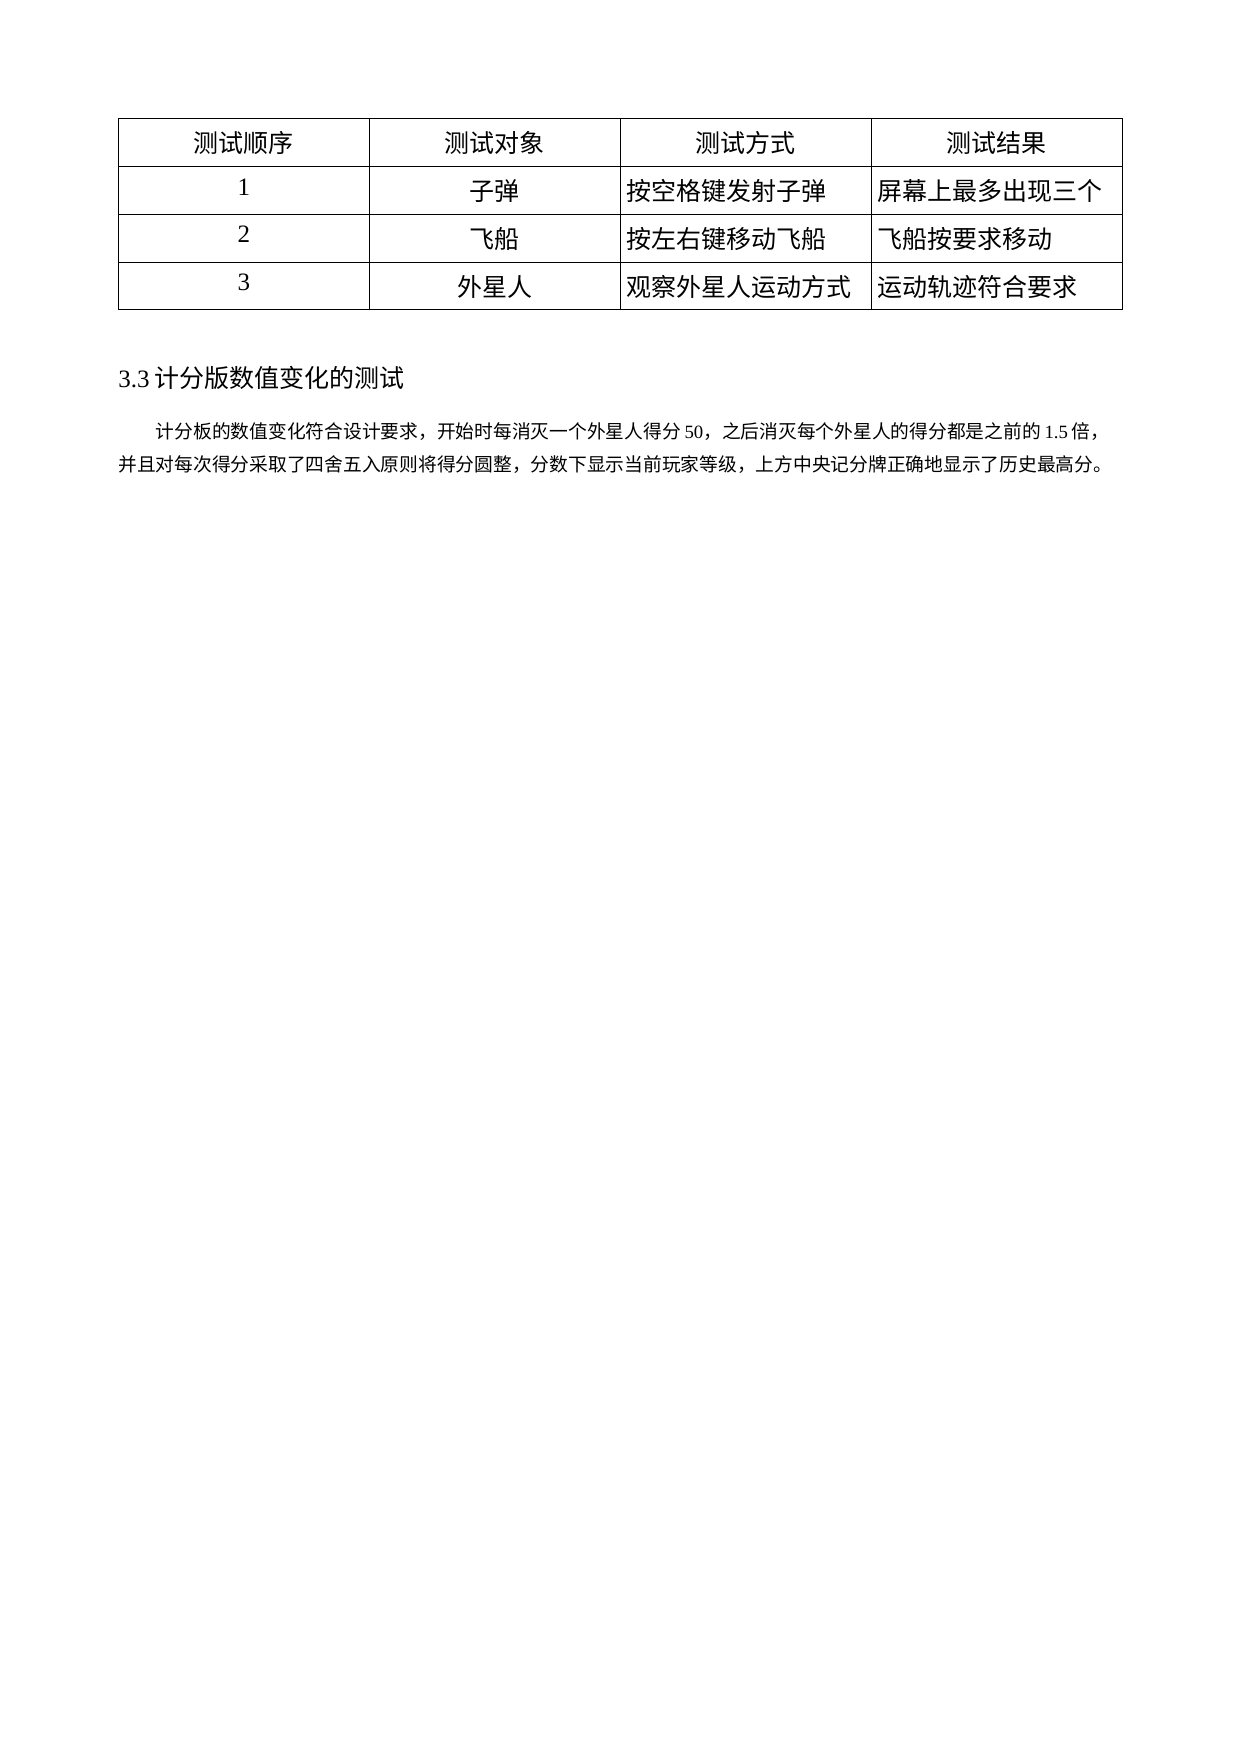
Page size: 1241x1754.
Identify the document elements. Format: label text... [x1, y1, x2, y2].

table_cell 飞船按要求移动 [872, 215, 1122, 262]
table_cell 观察外星人运动方式 [621, 263, 871, 309]
table_cell 按空格键发射子弹 [621, 167, 871, 214]
table_cell 3 [119, 263, 369, 309]
table_header 测试对象 [370, 119, 620, 166]
table_cell 运动轨迹符合要求 [872, 263, 1122, 309]
table_cell 2 [119, 215, 369, 262]
table_cell 外星人 [370, 263, 620, 309]
text 3.3计分版数值变化的测试 [118, 358, 1122, 395]
table_cell 飞船 [370, 215, 620, 262]
table_header 测试结果 [872, 119, 1122, 166]
table_cell 子弹 [370, 167, 620, 214]
table_cell 屏幕上最多出现三个 [872, 167, 1122, 214]
table_cell 按左右键移动飞船 [621, 215, 871, 262]
text 计分板的数值变化符合设计要求，开始时每消灭一个外星人得分50，之后消灭每个外星人的得分都是之前的1.5倍，并且对每次得分采取了四舍五入原则将得分圆整，分数下显示当前玩家等级，上方中央记分牌正确地显示了历史最高分。 [118, 417, 1122, 476]
table_header 测试方式 [621, 119, 871, 166]
table_cell 1 [119, 167, 369, 214]
table_header 测试顺序 [119, 119, 369, 166]
